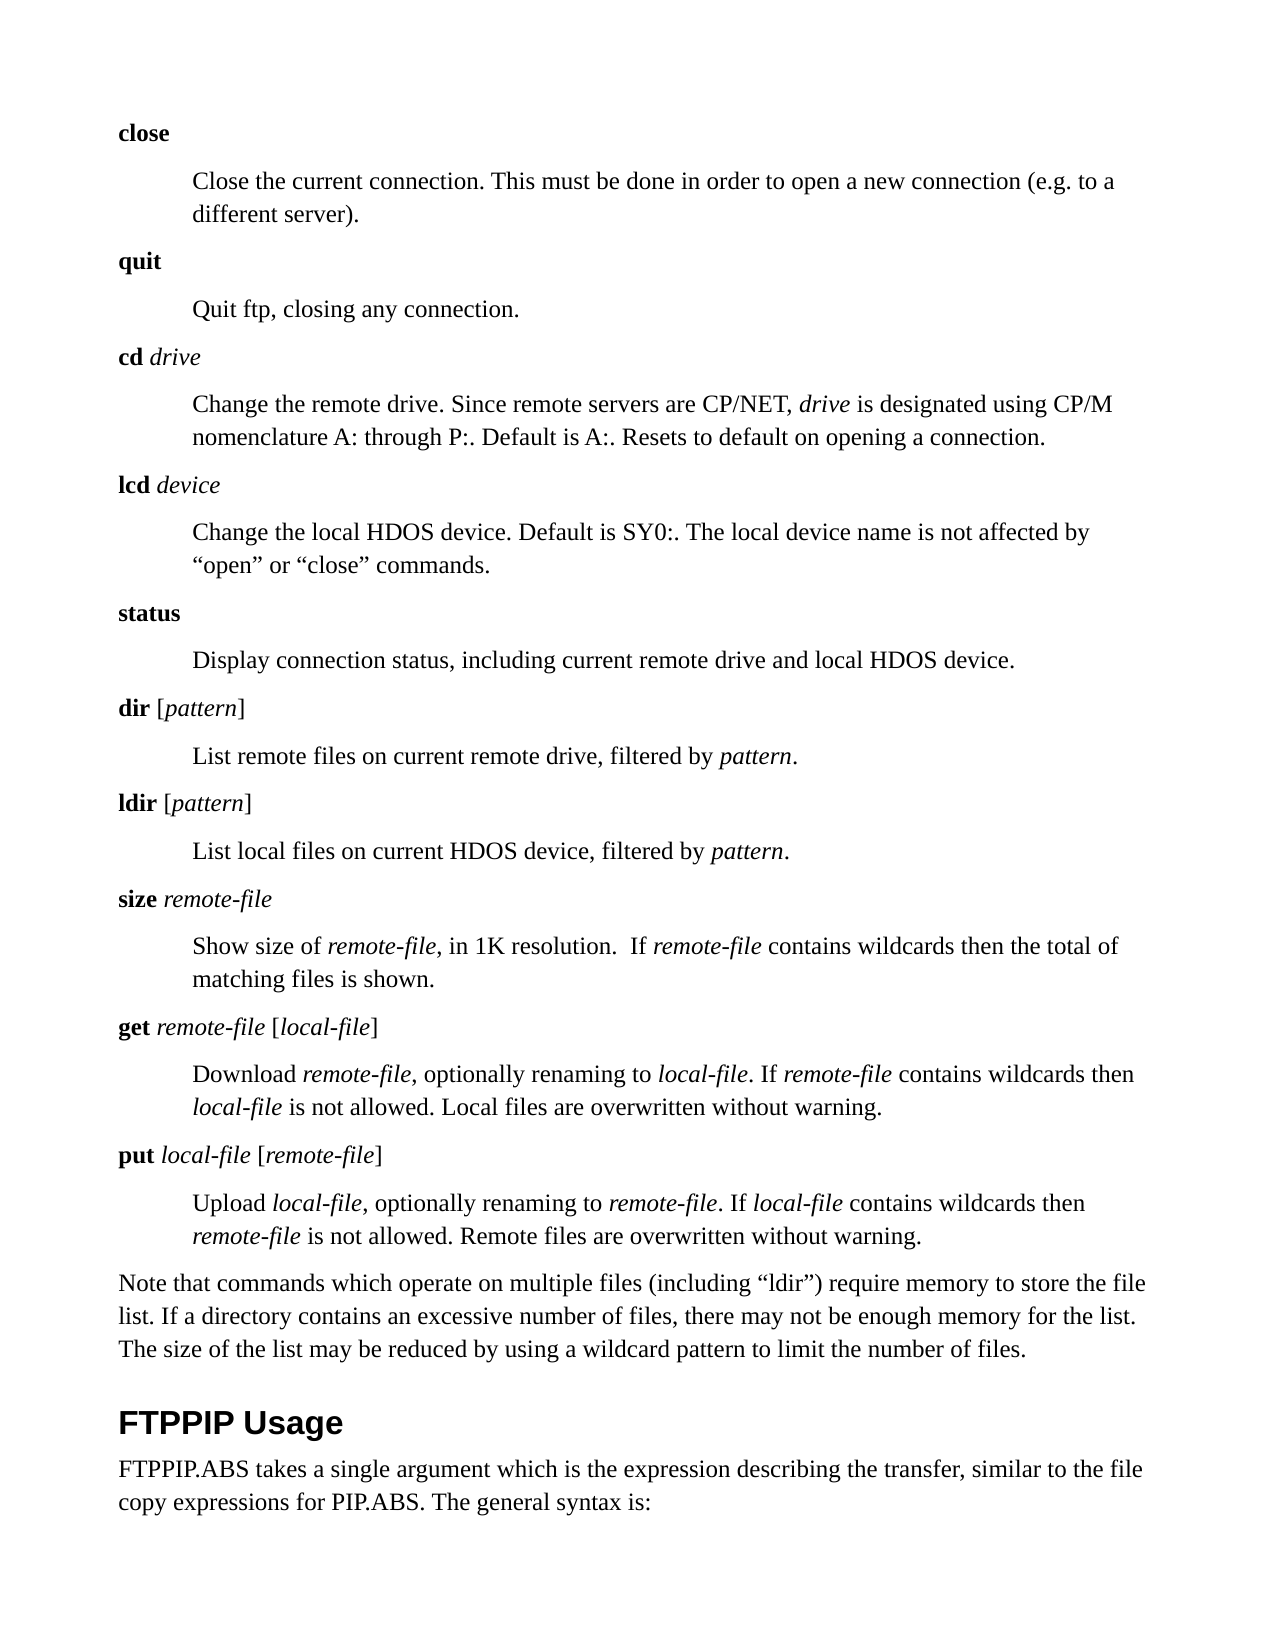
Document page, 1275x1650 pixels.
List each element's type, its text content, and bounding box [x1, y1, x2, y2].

text status [118, 598, 1157, 627]
text Close the current connection. This must be done in order to open a new connection (e.g. to a different server). [192, 166, 1157, 227]
text lcd device [118, 470, 1157, 498]
text Display connection status, including current remote drive and local HDOS device. [192, 646, 1157, 674]
text get remote-file [local-file] [118, 1012, 1157, 1041]
text Upload local-file, optionally renaming to remote-file. If local-file contains wildcards then remote-file is not allowed. Remote files are overwritten without warning. [192, 1188, 1157, 1249]
text Note that commands which operate on multiple files (including “ldir”) require memory to store the file list. If a directory contains an excessive number of files, there may not be enough memory for the list. The size of the list may be reduced by using a wildcard pattern to limit the number of files. [118, 1268, 1157, 1363]
text FTPPIP.ABS takes a single argument which is the expression describing the transfer, similar to the file copy expressions for PIP.ABS. The general syntax is: [118, 1454, 1157, 1516]
text quit [118, 246, 1157, 275]
text Show size of remote-file, in 1K resolution. If remote-file contains wildcards then the total of matching files is shown. [192, 931, 1157, 993]
text size remote-file [118, 884, 1157, 912]
text close [118, 118, 1157, 147]
text put local-file [remote-file] [118, 1140, 1157, 1169]
text List remote files on current remote drive, filtered by pattern. [192, 741, 1157, 769]
text Download remote-file, optionally renaming to local-file. If remote-file contains wildcards then local-file is not allowed. Local files are overwritten without warning. [192, 1059, 1157, 1121]
text dir [pattern] [118, 693, 1157, 722]
text Change the remote drive. Since remote servers are CP/NET, drive is designated using CP/M nomenclature A: through P:. Default is A:. Resets to default on opening a connection. [192, 389, 1157, 451]
text List local files on current HDOS device, filtered by pattern. [192, 836, 1157, 865]
text Change the local HDOS device. Default is SY0:. The local device name is not affected by “open” or “close” commands. [192, 517, 1157, 579]
subtitle FTPPIP Usage [118, 1403, 1157, 1441]
text cd drive [118, 342, 1157, 370]
text Quit ftp, closing any connection. [192, 294, 1157, 323]
text ldir [pattern] [118, 788, 1157, 817]
